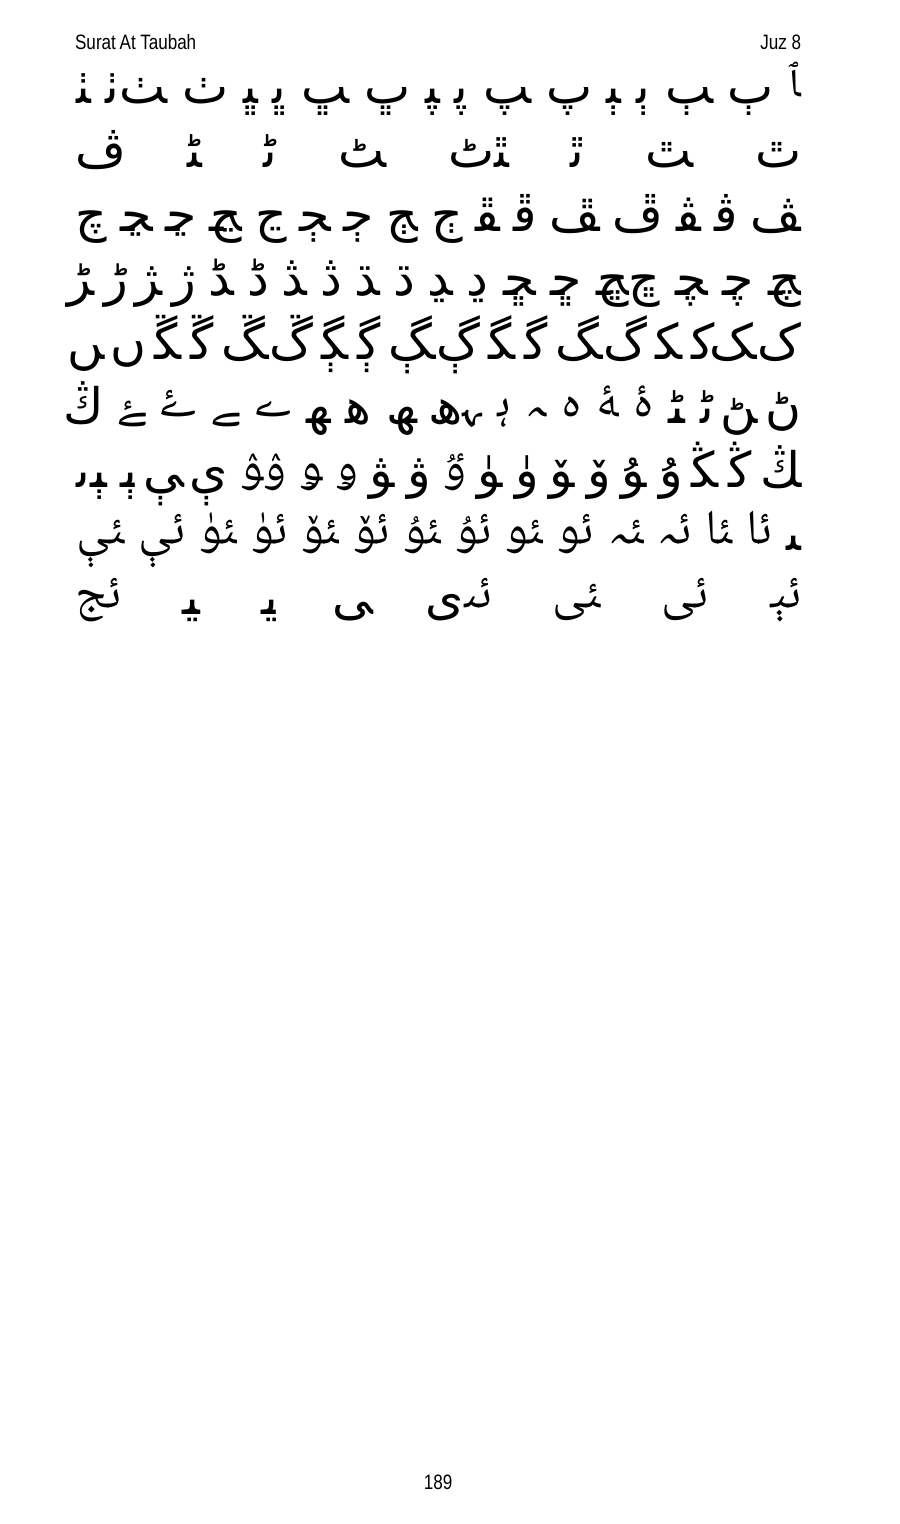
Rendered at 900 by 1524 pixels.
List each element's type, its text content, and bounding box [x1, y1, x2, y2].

text ﭑ ﭒ ﭓ ﭔ ﭕ ﭖ ﭗ ﭘ ﭙ ﭚ ﭛ ﭜ ﭝ ﭞ ﭟﭠ ﭡ ﭢ ﭣ ﭤ ﭥﭦ ﭧ ﭨ ﭩ ﭪ [75, 60, 801, 188]
text ﭫ ﭬ ﭭ ﭮ ﭯ ﭰ ﭱ ﭲ ﭳ ﭴ ﭵ ﭶ ﭷ ﭸ ﭹ ﭺ ﭻ ﭼ ﭽ ﭾﭿ ﮀ ﮁ ﮂ ﮃ ﮄ ﮅ ﮆ ﮇ ﮈ ﮉ ﮊ ﮋ ﮌ ﮍ ﮎ ﮏﮐ ﮑ ﮒ ﮓ ﮔ ﮕ ﮖ ﮗ ﮘ ﮙ ﮚ ﮛ ﮜ ﮝ ﮞ ﮟ ﮠ ﮡ ﮢ ﮣ ﮤ ﮥ ﮦ ﮧ ﮨ ﮩﮪ ﮫ ﮬ ﮭ ﮮ ﮯ ﮰ ﮱ ﯓ ﯔ ﯕ ﯖ ﯗ ﯘ ﯙ ﯚ ﯛ ﯜ ﯝ ﯞ ﯟ ﯠ ﯡ ﯢﯣ ﯤ ﯥ ﯦ ﯧﯨ ﯩ ﯪ ﯫ ﯬ ﯭ ﯮ ﯯ ﯰ ﯱ ﯲ ﯳ ﯴ ﯵ ﯶ ﯷ ﯸ ﯹ ﯺ ﯻﯼ ﯽ ﯾ ﯿ ﰀ [75, 188, 801, 635]
